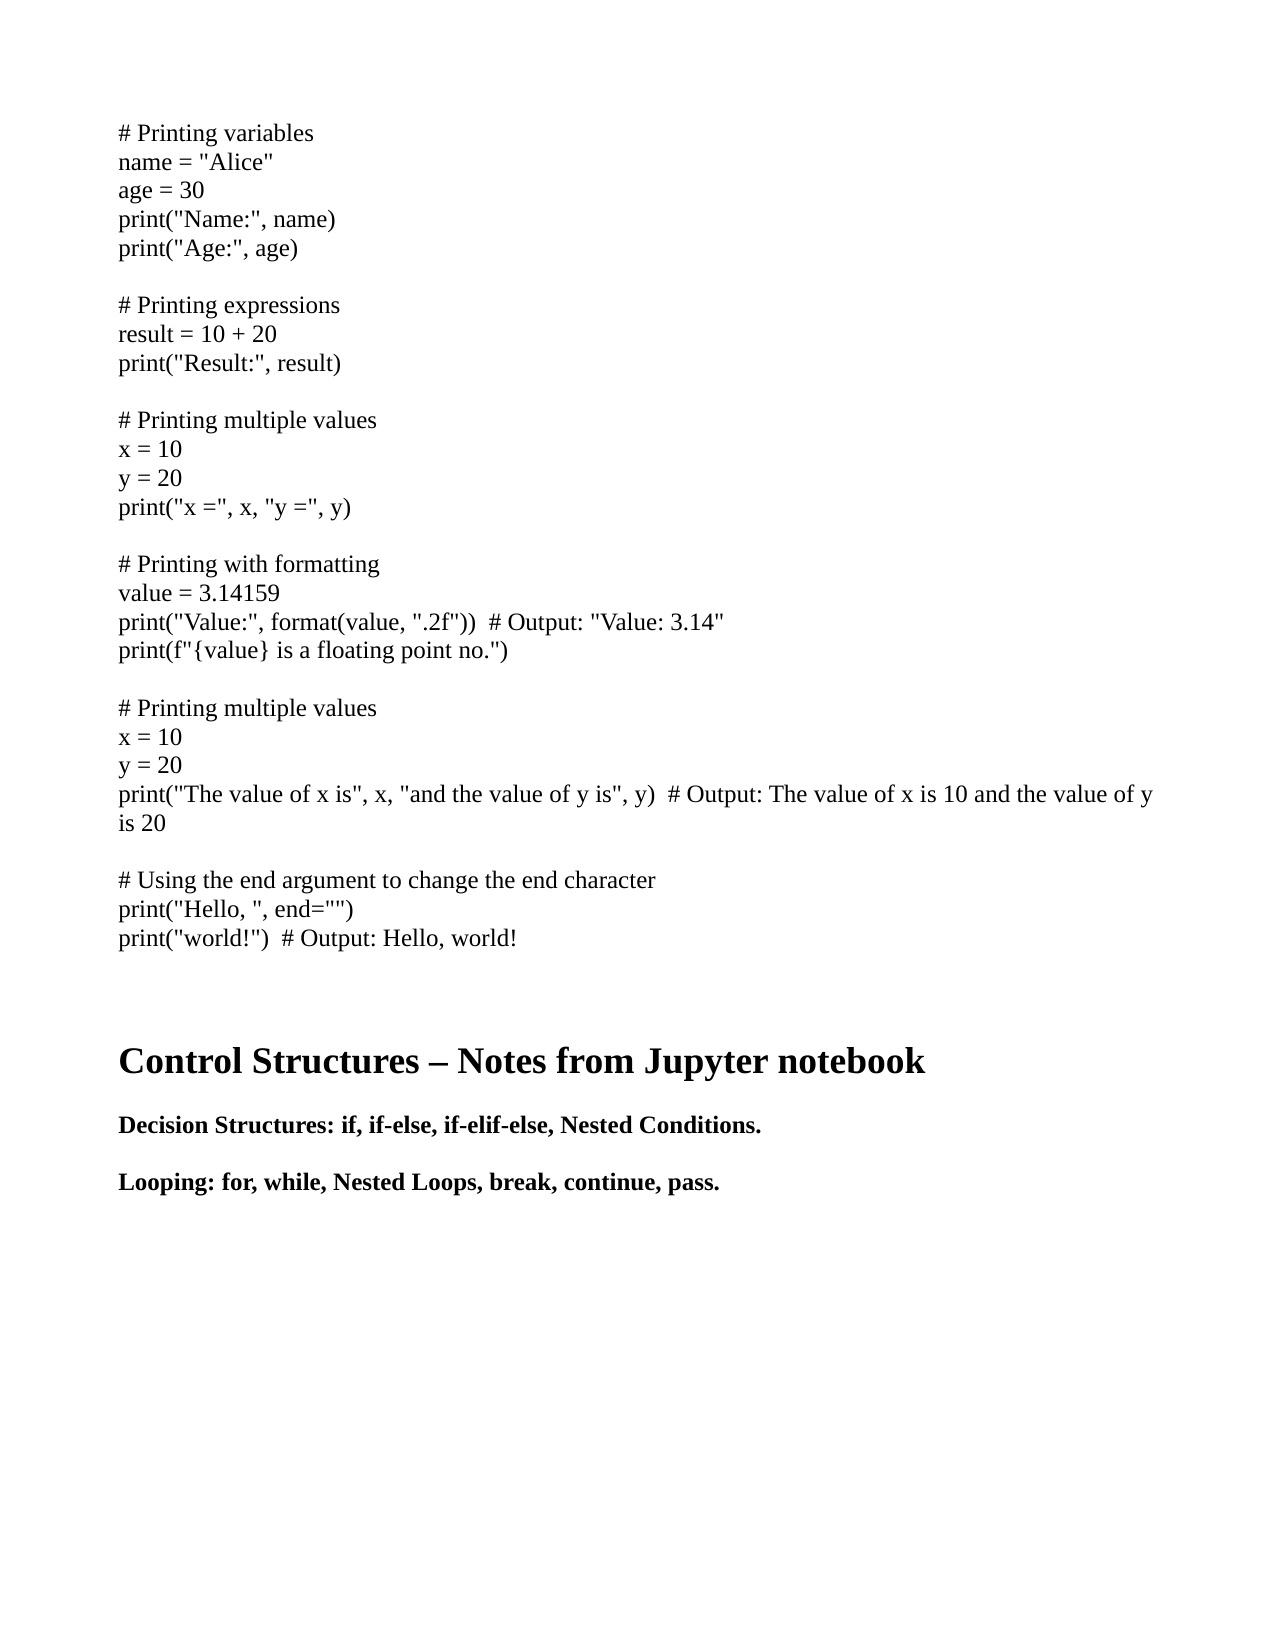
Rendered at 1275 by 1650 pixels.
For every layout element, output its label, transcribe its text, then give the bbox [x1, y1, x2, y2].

text y = 20 [118, 751, 1157, 779]
text # Printing expressions [118, 291, 1157, 319]
text print(f"{value} is a floating point no.") [118, 636, 1157, 664]
text print("Age:", age) [118, 233, 1157, 262]
text print("Value:", format(value, ".2f")) # Output: "Value: 3.14" [118, 607, 1157, 636]
text # Printing with formatting [118, 549, 1157, 578]
text name = "Alice" [118, 147, 1157, 176]
text # Printing multiple values [118, 406, 1157, 434]
text print("world!") # Output: Hello, world! [118, 923, 1157, 952]
text print("x =", x, "y =", y) [118, 492, 1157, 521]
text # Using the end argument to change the end character [118, 866, 1157, 894]
text print("Result:", result) [118, 348, 1157, 377]
text x = 10 [118, 722, 1157, 751]
text # Printing multiple values [118, 693, 1157, 722]
text Looping: for, while, Nested Loops, break, continue, pass. [118, 1167, 1157, 1196]
text Decision Structures: if, if-else, if-elif-else, Nested Conditions. [118, 1110, 1157, 1139]
text age = 30 [118, 176, 1157, 204]
text value = 3.14159 [118, 578, 1157, 607]
text print("The value of x is", x, "and the value of y is", y) # Output: The value of x is 10 and the value of y is 20 [118, 779, 1157, 837]
text # Printing variables [118, 118, 1157, 147]
text print("Hello, ", end="") [118, 894, 1157, 923]
text Control Structures – Notes from Jupyter notebook [118, 1038, 1157, 1081]
text print("Name:", name) [118, 204, 1157, 233]
text result = 10 + 20 [118, 319, 1157, 348]
text y = 20 [118, 463, 1157, 492]
text x = 10 [118, 434, 1157, 463]
